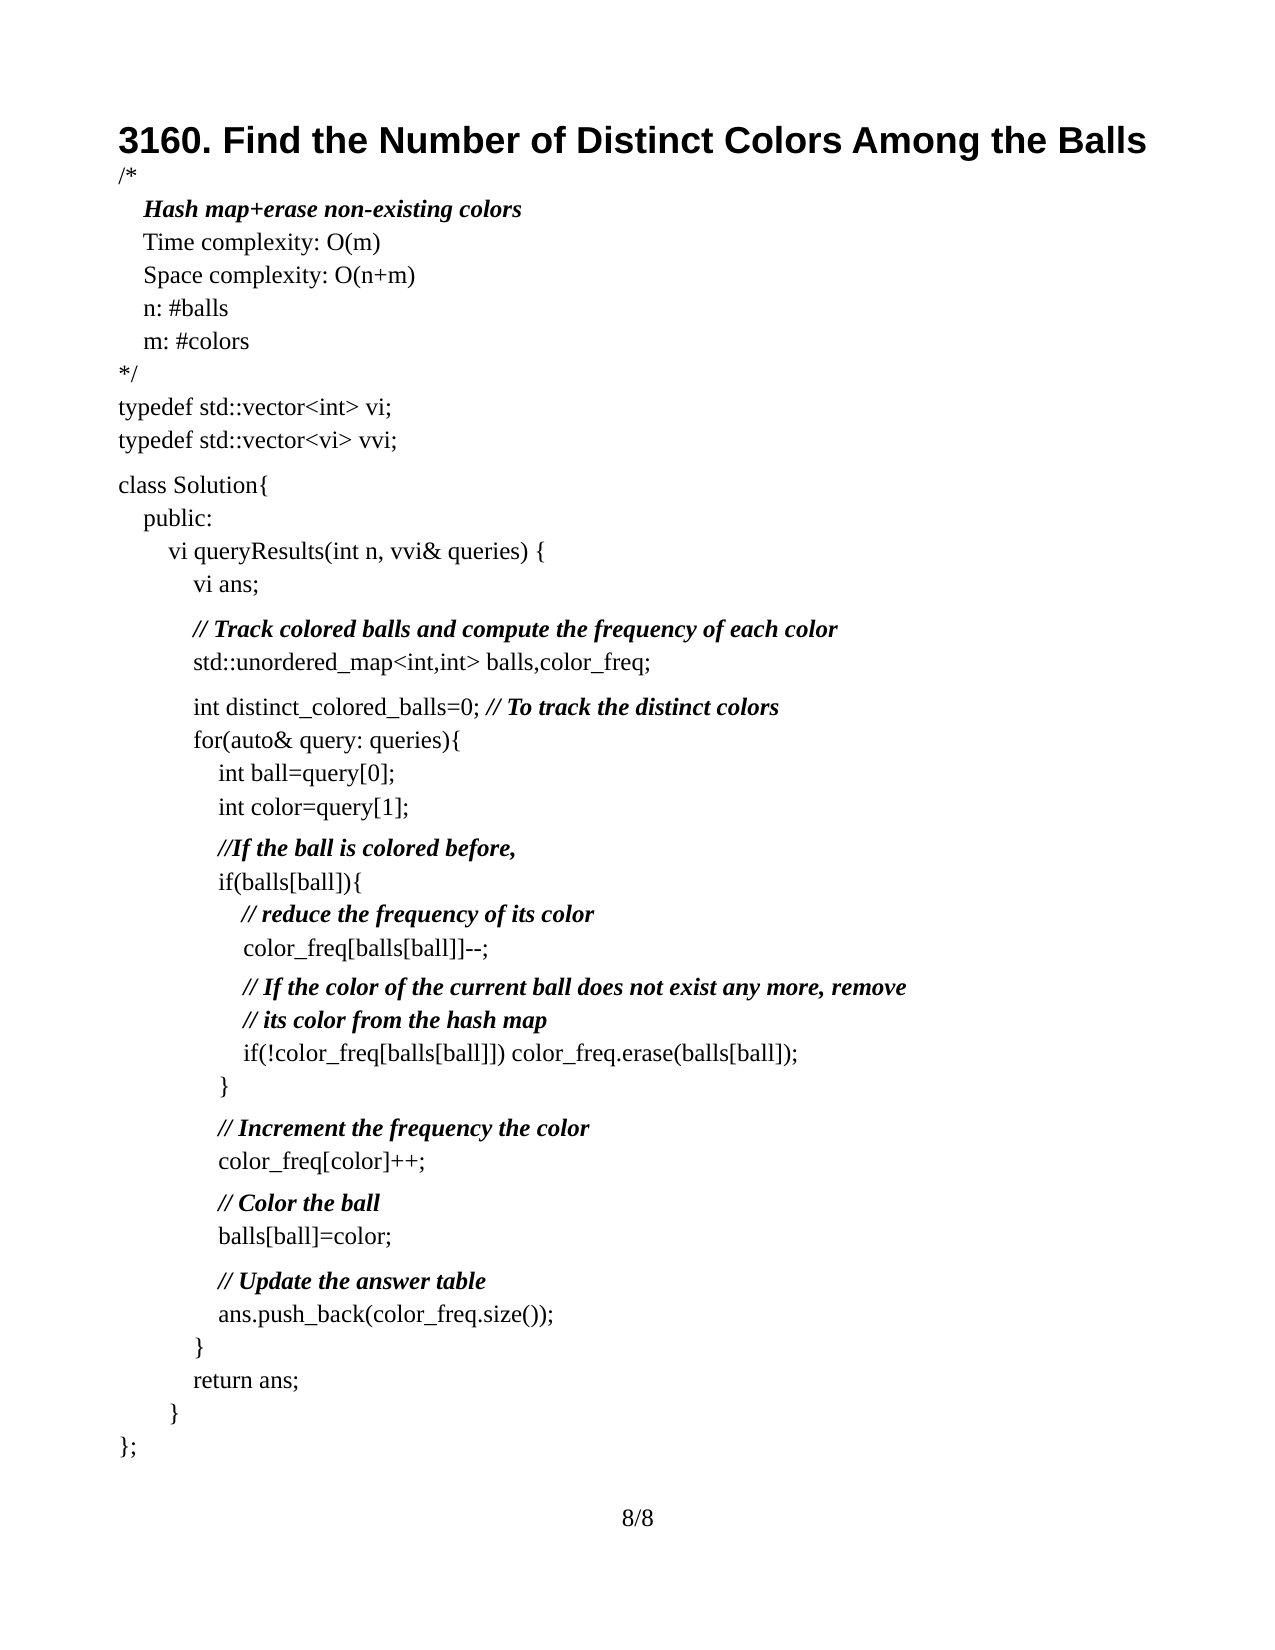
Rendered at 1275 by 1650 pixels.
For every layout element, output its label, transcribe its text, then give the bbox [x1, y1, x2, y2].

text vi queryResults(int n, vvi& queries) { [118, 536, 1157, 565]
text // Color the ball [118, 1188, 1157, 1216]
text } [118, 1071, 1157, 1099]
text m: #colors [118, 326, 1157, 355]
text */ [118, 359, 1157, 388]
text for(auto& query: queries){ [118, 726, 1157, 754]
text // Update the answer table [118, 1266, 1157, 1294]
text color_freq[balls[ball]]--; [118, 933, 1157, 961]
text n: #balls [118, 293, 1157, 322]
text // If the color of the current ball does not exist any more, remove [118, 972, 1157, 1000]
text } [118, 1332, 1157, 1361]
text }; [118, 1431, 1157, 1459]
subtitle 3160. Find the Number of Distinct Colors Among the Balls [118, 118, 1157, 161]
text Time complexity: O(m) [118, 227, 1157, 256]
text typedef std::vector<int> vi; [118, 392, 1157, 421]
text //If the ball is colored before, [118, 833, 1157, 862]
text int distinct_colored_balls=0; // To track the distinct colors [118, 692, 1157, 721]
text /* [118, 161, 1157, 190]
text if(balls[ball]){ [118, 867, 1157, 895]
text int ball=query[0]; [118, 758, 1157, 787]
text balls[ball]=color; [118, 1221, 1157, 1249]
text Space complexity: O(n+m) [118, 260, 1157, 289]
text } [118, 1398, 1157, 1427]
text typedef std::vector<vi> vvi; [118, 425, 1157, 454]
text vi ans; [118, 569, 1157, 598]
text // Increment the frequency the color [118, 1113, 1157, 1141]
text public: [118, 503, 1157, 532]
text // Track colored balls and compute the frequency of each color [118, 614, 1157, 643]
text // reduce the frequency of its color [118, 899, 1157, 928]
text int color=query[1]; [118, 792, 1157, 820]
text return ans; [118, 1365, 1157, 1393]
text if(!color_freq[balls[ball]]) color_freq.erase(balls[ball]); [118, 1038, 1157, 1066]
text Hash map+erase non-existing colors [118, 194, 1157, 223]
text std::unordered_map<int,int> balls,color_freq; [118, 647, 1157, 676]
text // its color from the hash map [118, 1005, 1157, 1033]
text color_freq[color]++; [118, 1146, 1157, 1174]
text ans.push_back(color_freq.size()); [118, 1299, 1157, 1327]
text class Solution{ [118, 470, 1157, 499]
